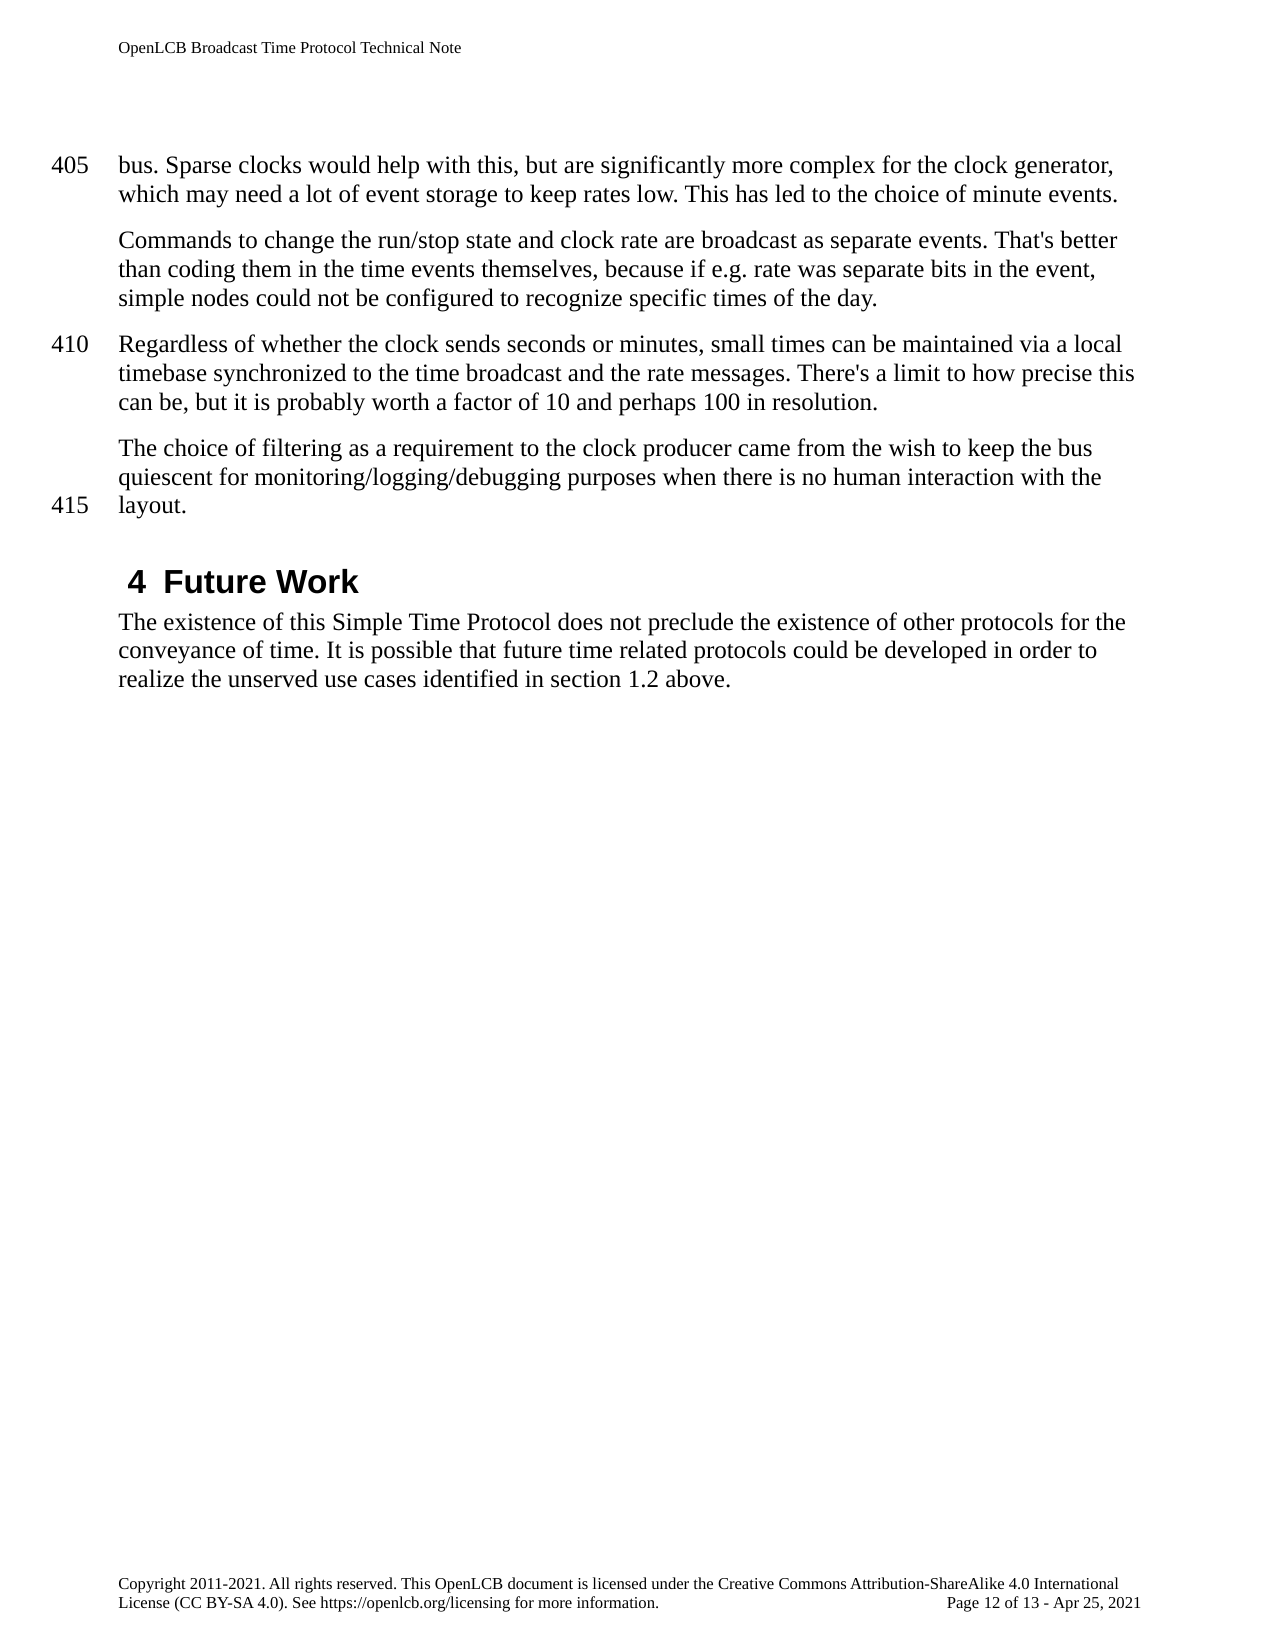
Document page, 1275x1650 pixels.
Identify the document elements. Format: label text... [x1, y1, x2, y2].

text bus. Sparse clocks would help with this, but are significantly more complex for the clock generator, which may need a lot of event storage to keep rates low. This has led to the choice of minute events. [118, 150, 1157, 207]
text Commands to change the run/stop state and clock rate are broadcast as separate events. That's better than coding them in the time events themselves, because if e.g. rate was separate bits in the event, simple nodes could not be configured to recognize specific times of the day. [118, 225, 1157, 311]
text Regardless of whether the clock sends seconds or minutes, small times can be maintained via a local timebase synchronized to the time broadcast and the rate messages. There's a limit to how precise this can be, but it is probably worth a factor of 10 and perhaps 100 in resolution. [118, 329, 1157, 415]
text The choice of filtering as a requirement to the clock producer came from the wish to keep the bus quiescent for monitoring/logging/debugging purposes when there is no human interaction with the layout. [118, 433, 1157, 519]
subtitle Future Work [118, 562, 1157, 601]
text The existence of this Simple Time Protocol does not preclude the existence of other protocols for the conveyance of time. It is possible that future time related protocols could be developed in order to realize the unserved use cases identified in section 1.2 above. [118, 607, 1157, 693]
